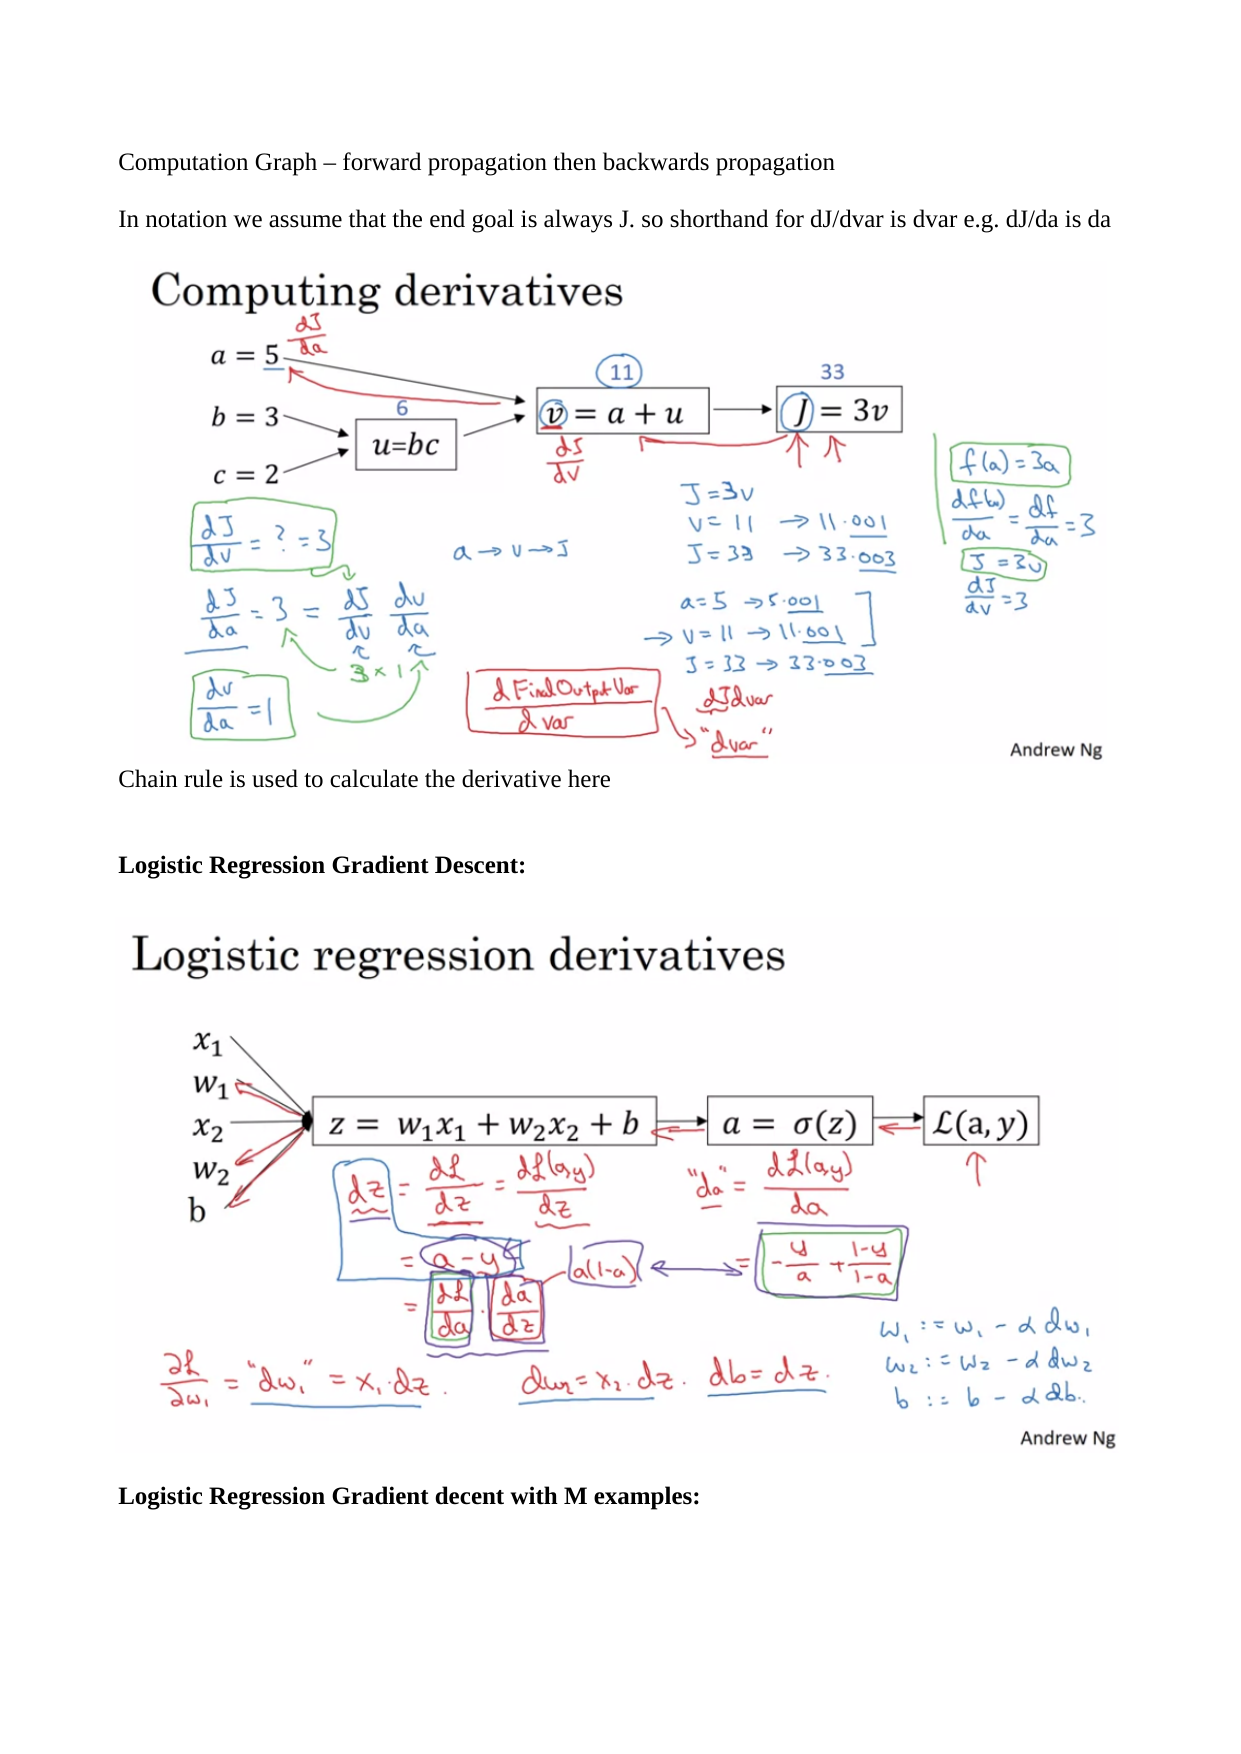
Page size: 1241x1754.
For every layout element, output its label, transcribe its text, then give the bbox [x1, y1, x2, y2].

text Chain rule is used to calculate the derivative here [118, 262, 1122, 793]
text Computation Graph – forward propagation then backwards propagation [118, 147, 1122, 176]
picture [115, 917, 1119, 1453]
text Logistic Regression Gradient Descent: [118, 850, 1122, 908]
picture [133, 261, 1107, 764]
text In notation we assume that the end goal is always J. so shorthand for dJ/dvar is dvar e.g. dJ/da is da [118, 204, 1122, 233]
text Logistic Regression Gradient decent with M examples: [118, 1481, 1122, 1510]
